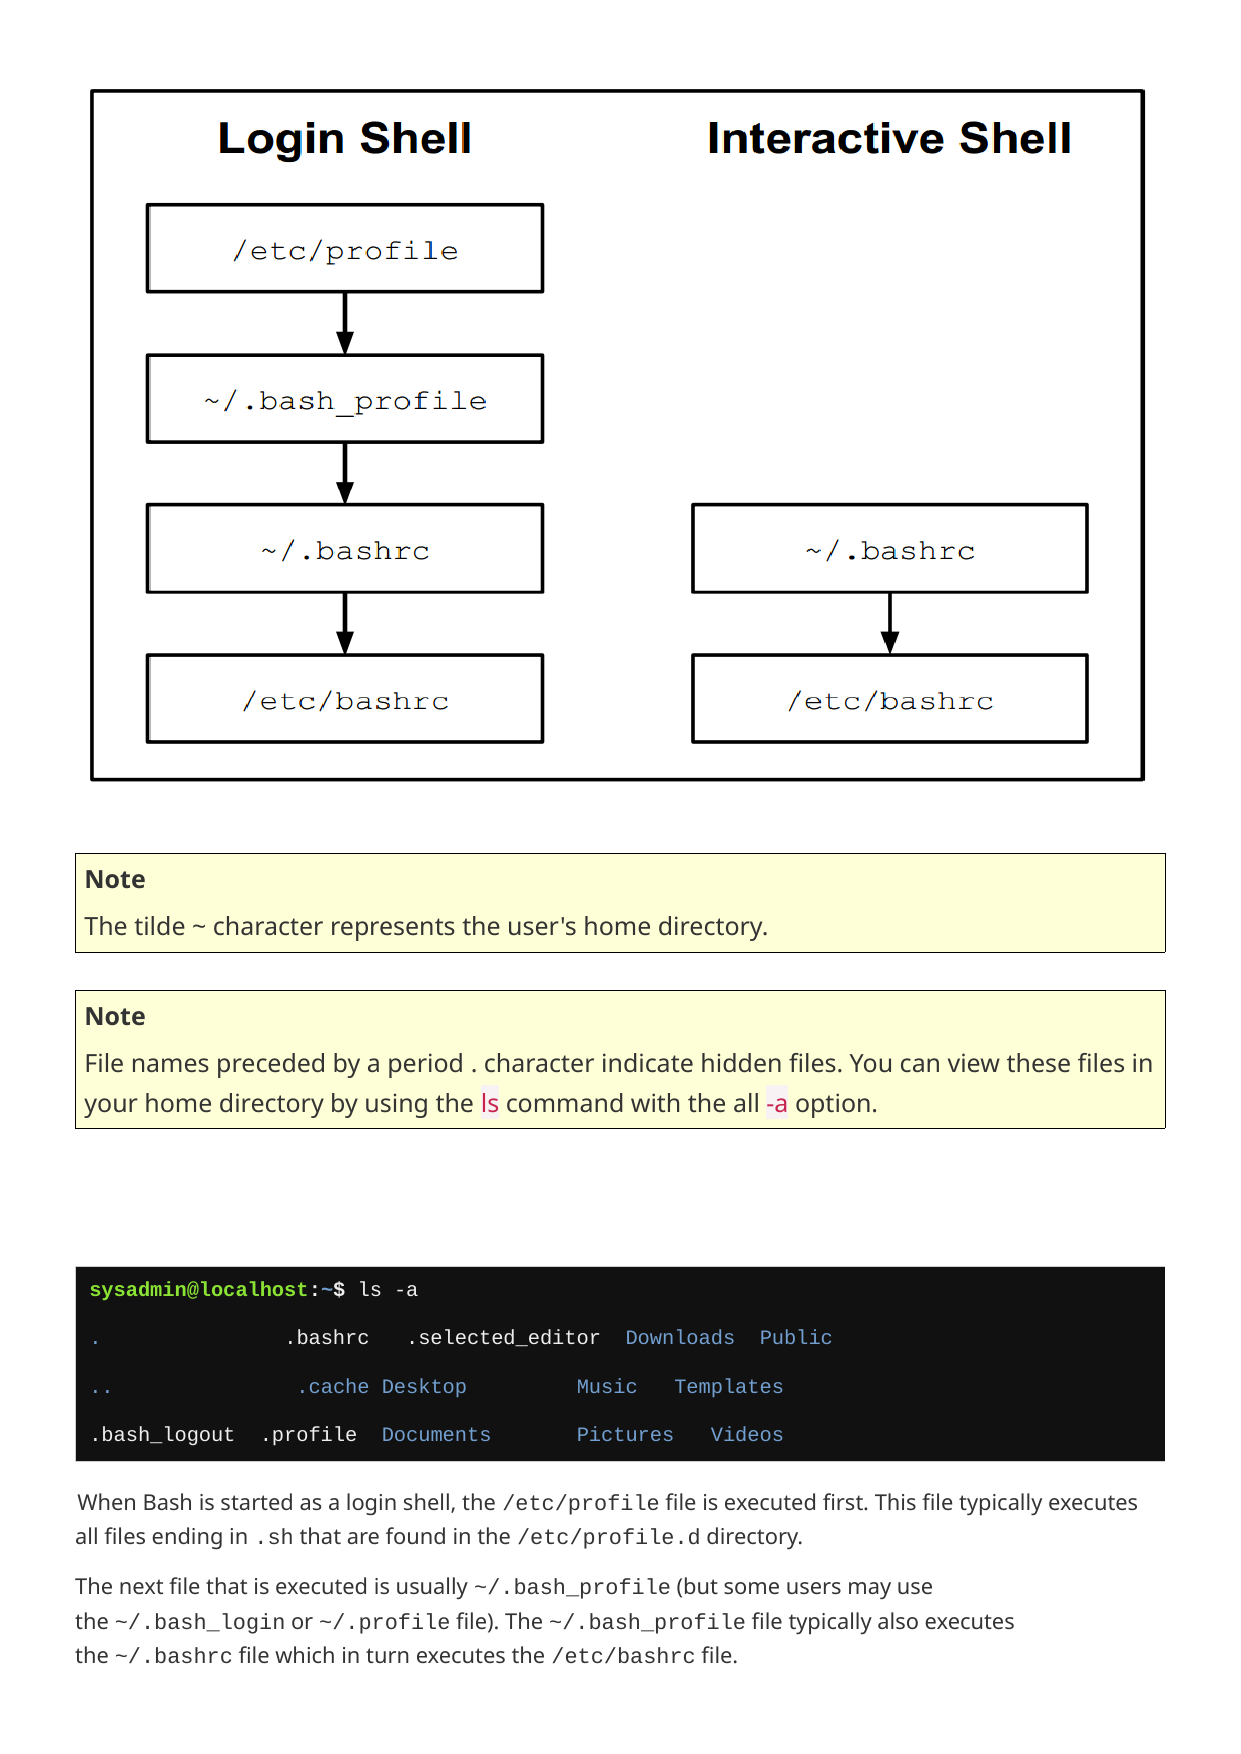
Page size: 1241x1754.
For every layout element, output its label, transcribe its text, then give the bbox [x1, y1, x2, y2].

text . .bashrc .selected_editor Downloads Public [76, 1314, 1165, 1351]
text The tilde ~ character represents the user's home directory. [76, 900, 1165, 952]
text .. .cache Desktop Music Templates [76, 1362, 1165, 1399]
text File names preceded by a period . character indicate hidden files. You can view these files in your home directory by using the ls command with the all -a option. [76, 1037, 1165, 1128]
text ‌⁠​​⁠​ When Bash is started as a login shell, the /etc/profile file is executed first. This file typically executes all files ending in .sh that are found in the /etc/profile.d directory. [75, 1487, 1165, 1551]
text Note [76, 991, 1165, 1033]
text .bash_logout .profile Documents Pictures Videos [76, 1410, 1165, 1461]
text Note [76, 854, 1165, 896]
text The next file that is executed is usually ~/.bash_profile (but some users may use the ~/.bash_login or ~/.profile file). The ~/.bash_profile file typically also executes the ~/.bashrc file which in turn executes the /etc/bashrc file. [75, 1571, 1165, 1670]
picture [75, 75, 1166, 801]
text sysadmin@localhost:~$ ls -a [76, 1267, 1165, 1303]
